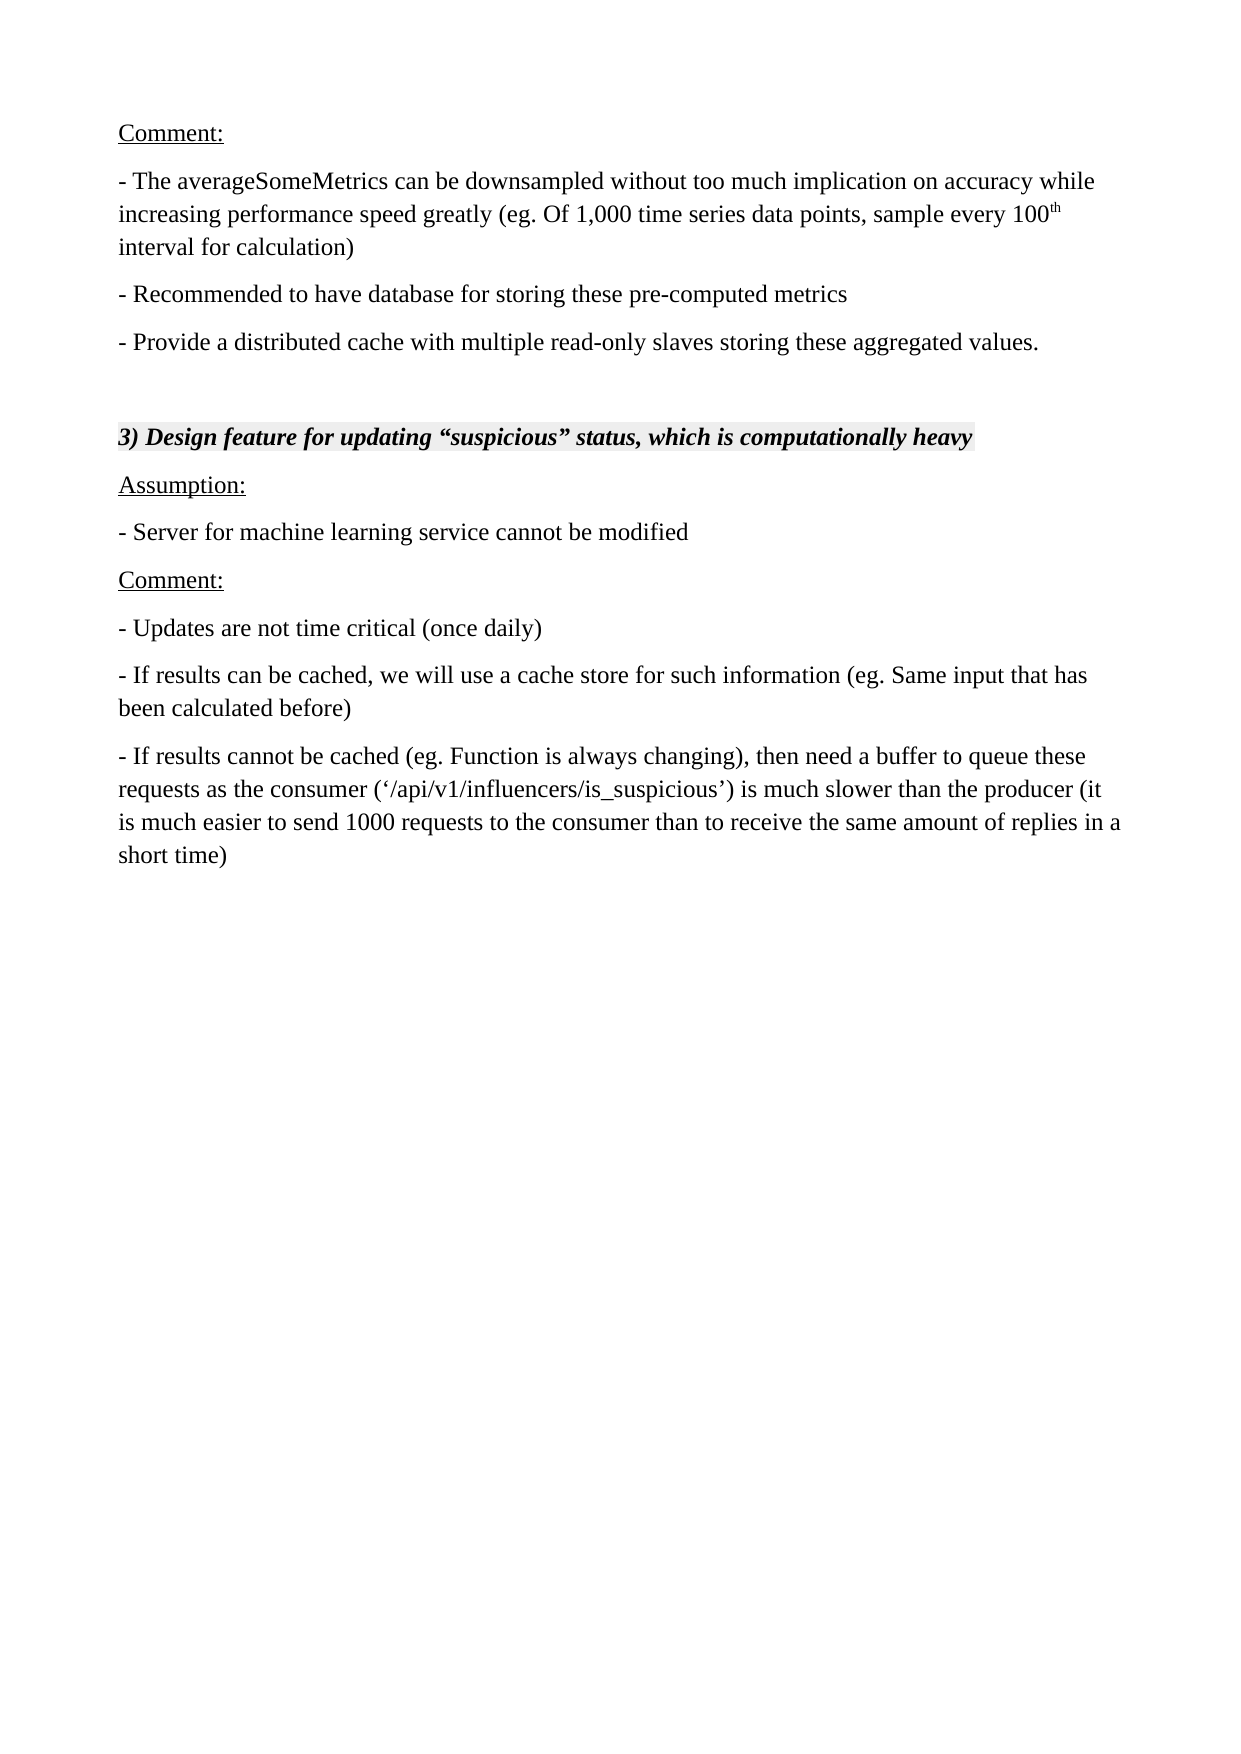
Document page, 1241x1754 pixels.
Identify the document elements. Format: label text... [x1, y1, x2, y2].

text Comment: [118, 565, 1122, 594]
text Assumption: [118, 470, 1122, 498]
text - Updates are not time critical (once daily) [118, 613, 1122, 641]
text Comment: [118, 118, 1122, 147]
text 3) Design feature for updating “suspicious” status, which is computationally heavy [118, 422, 1122, 451]
text - Server for machine learning service cannot be modified [118, 517, 1122, 546]
text - If results cannot be cached (eg. Function is always changing), then need a buffer to queue these requests as the consumer (‘/api/v1/influencers/is_suspicious’) is much slower than the producer (it is much easier to send 1000 requests to the consumer than to receive the same amount of replies in a short time) [118, 741, 1122, 869]
text - Recommended to have database for storing these pre-computed metrics [118, 279, 1122, 308]
text - Provide a distributed cache with multiple read-only slaves storing these aggregated values. [118, 327, 1122, 356]
text - The averageSomeMetrics can be downsampled without too much implication on accuracy while increasing performance speed greatly (eg. Of 1,000 time series data points, sample every 100th interval for calculation) [118, 166, 1122, 261]
text - If results can be cached, we will use a cache store for such information (eg. Same input that has been calculated before) [118, 660, 1122, 722]
